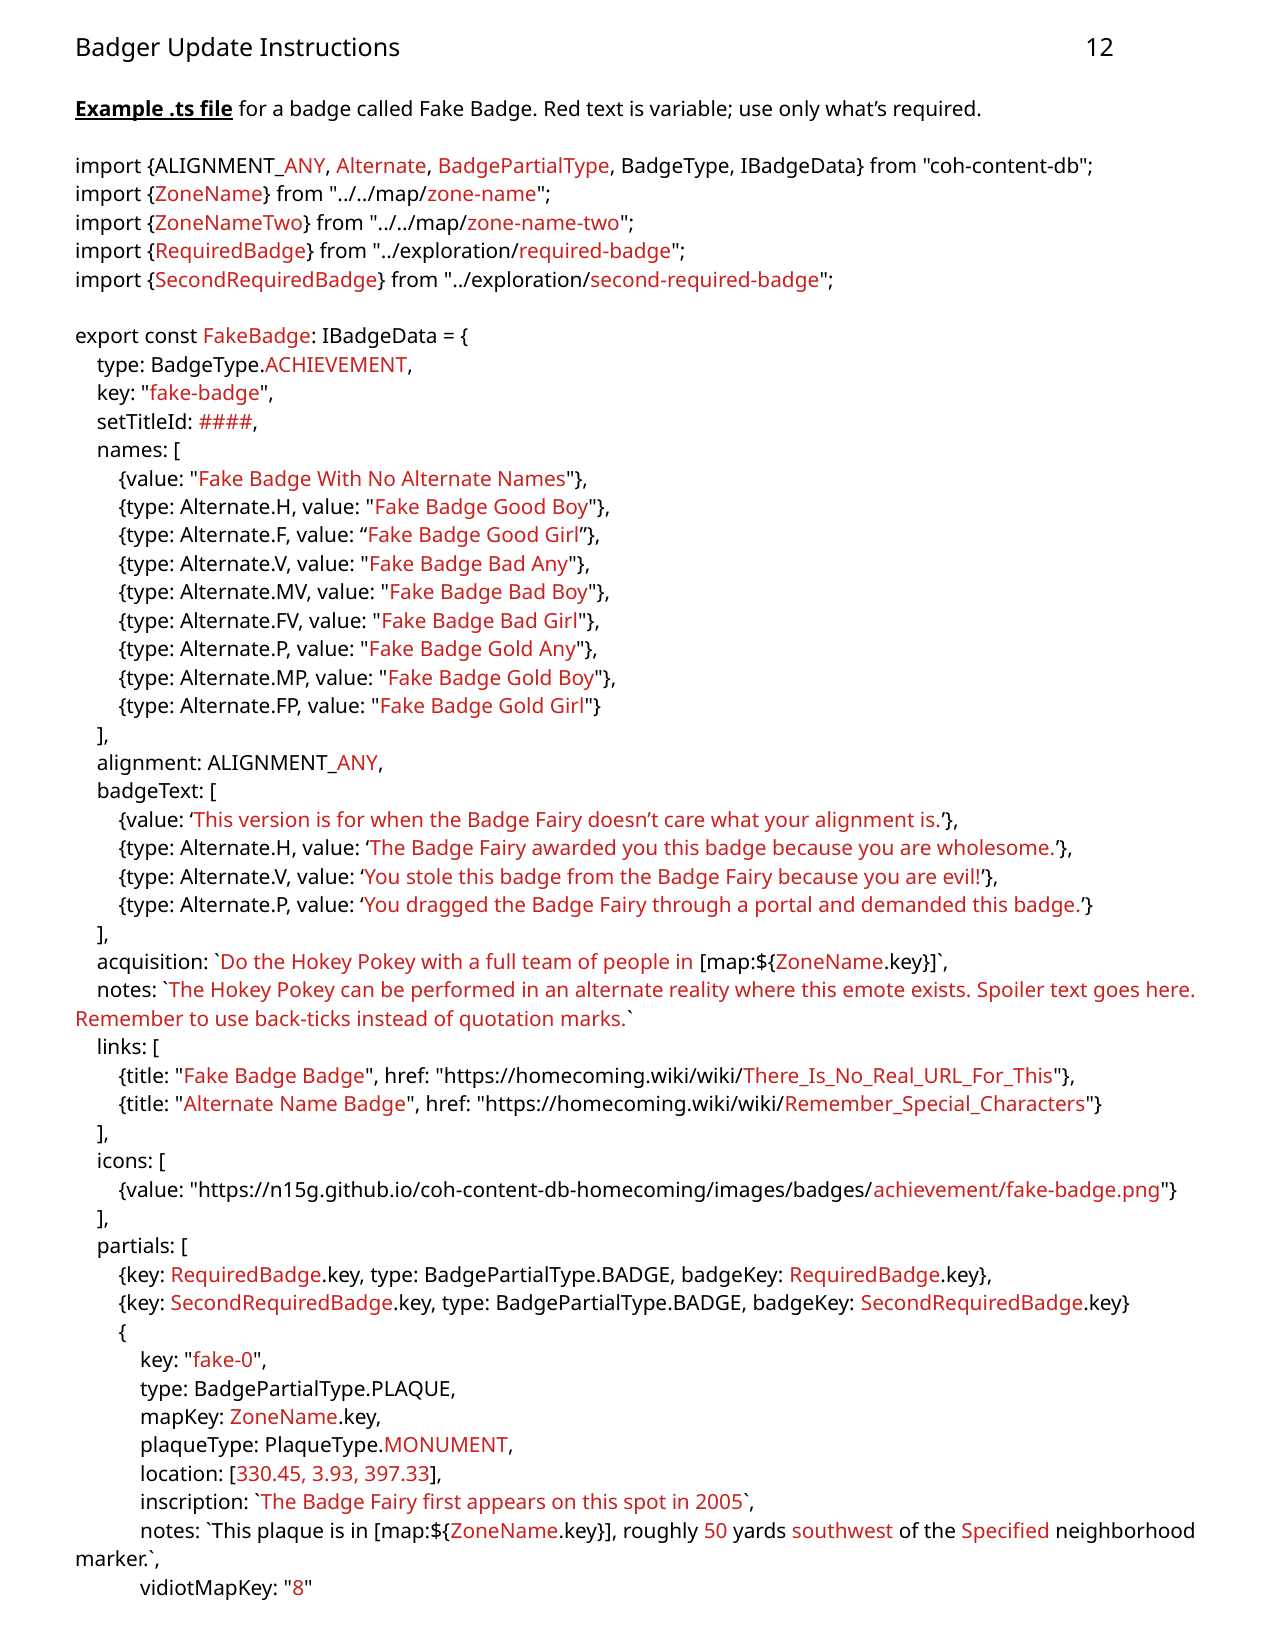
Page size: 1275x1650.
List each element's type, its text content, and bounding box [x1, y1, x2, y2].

text { [75, 1317, 1200, 1345]
text partials: [ [75, 1232, 1200, 1260]
text icons: [ [75, 1146, 1200, 1175]
text {type: Alternate.V, value: "Fake Badge Bad Any"}, [75, 549, 1200, 577]
text ], [75, 720, 1200, 748]
text names: [ [75, 435, 1200, 464]
text {type: Alternate.MV, value: "Fake Badge Bad Boy"}, [75, 577, 1200, 606]
text {value: "https://n15g.github.io/coh-content-db-homecoming/images/badges/achievement/fake-badge.png"} [75, 1175, 1200, 1203]
text badgeText: [ [75, 777, 1200, 805]
text import {ALIGNMENT_ANY, Alternate, BadgePartialType, BadgeType, IBadgeData} from "coh-content-db"; [75, 151, 1200, 179]
text ], [75, 1118, 1200, 1146]
text import {ZoneName} from "../../map/zone-name"; [75, 179, 1200, 208]
text inscription: `The Badge Fairy first appears on this spot in 2005`, [75, 1487, 1200, 1516]
text ], [75, 1203, 1200, 1232]
text {value: ‘This version is for when the Badge Fairy doesn’t care what your alignment is.’}, [75, 805, 1200, 833]
text {key: SecondRequiredBadge.key, type: BadgePartialType.BADGE, badgeKey: SecondRequiredBadge.key} [75, 1288, 1200, 1317]
text plaqueType: PlaqueType.MONUMENT, [75, 1431, 1200, 1459]
text type: BadgePartialType.PLAQUE, [75, 1374, 1200, 1402]
text acquisition: `Do the Hokey Pokey with a full team of people in [map:${ZoneName.key}]`, [75, 947, 1200, 976]
text location: [330.45, 3.93, 397.33], [75, 1459, 1200, 1487]
text {key: RequiredBadge.key, type: BadgePartialType.BADGE, badgeKey: RequiredBadge.key}, [75, 1260, 1200, 1288]
text {type: Alternate.F, value: “Fake Badge Good Girl”}, [75, 521, 1200, 549]
text notes: `This plaque is in [map:${ZoneName.key}], roughly 50 yards southwest of the Specified neighborhood marker.`, [75, 1516, 1200, 1573]
text import {RequiredBadge} from "../exploration/required-badge"; [75, 236, 1200, 265]
text alignment: ALIGNMENT_ANY, [75, 748, 1200, 777]
text {type: Alternate.MP, value: "Fake Badge Gold Boy"}, [75, 663, 1200, 691]
text mapKey: ZoneName.key, [75, 1402, 1200, 1431]
text notes: `The Hokey Pokey can be performed in an alternate reality where this emote exists. Spoiler text goes here. Remember to use back-ticks instead of quotation marks.` [75, 976, 1200, 1032]
text {type: Alternate.FP, value: "Fake Badge Gold Girl"} [75, 691, 1200, 720]
text key: "fake-badge", [75, 378, 1200, 407]
text Example .ts file for a badge called Fake Badge. Red text is variable; use only what’s required. [75, 94, 1200, 122]
text {type: Alternate.FV, value: "Fake Badge Bad Girl"}, [75, 606, 1200, 634]
text {type: Alternate.P, value: "Fake Badge Gold Any"}, [75, 634, 1200, 663]
text {title: "Alternate Name Badge", href: "https://homecoming.wiki/wiki/Remember_Special_Characters"} [75, 1089, 1200, 1118]
text setTitleId: ####, [75, 407, 1200, 435]
text import {SecondRequiredBadge} from "../exploration/second-required-badge"; [75, 265, 1200, 293]
text {title: "Fake Badge Badge", href: "https://homecoming.wiki/wiki/There_Is_No_Real_URL_For_This"}, [75, 1061, 1200, 1089]
text {type: Alternate.H, value: ‘The Badge Fairy awarded you this badge because you are wholesome.’}, [75, 833, 1200, 862]
text key: "fake-0", [75, 1345, 1200, 1374]
text {type: Alternate.P, value: ‘You dragged the Badge Fairy through a portal and demanded this badge.’} [75, 890, 1200, 919]
text vidiotMapKey: "8" [75, 1573, 1200, 1601]
text import {ZoneNameTwo} from "../../map/zone-name-two"; [75, 208, 1200, 236]
text {type: Alternate.H, value: "Fake Badge Good Boy"}, [75, 492, 1200, 521]
text type: BadgeType.ACHIEVEMENT, [75, 350, 1200, 378]
text export const FakeBadge: IBadgeData = { [75, 322, 1200, 350]
text links: [ [75, 1032, 1200, 1061]
text ], [75, 919, 1200, 947]
text {type: Alternate.V, value: ‘You stole this badge from the Badge Fairy because you are evil!’}, [75, 862, 1200, 890]
text {value: "Fake Badge With No Alternate Names"}, [75, 464, 1200, 492]
